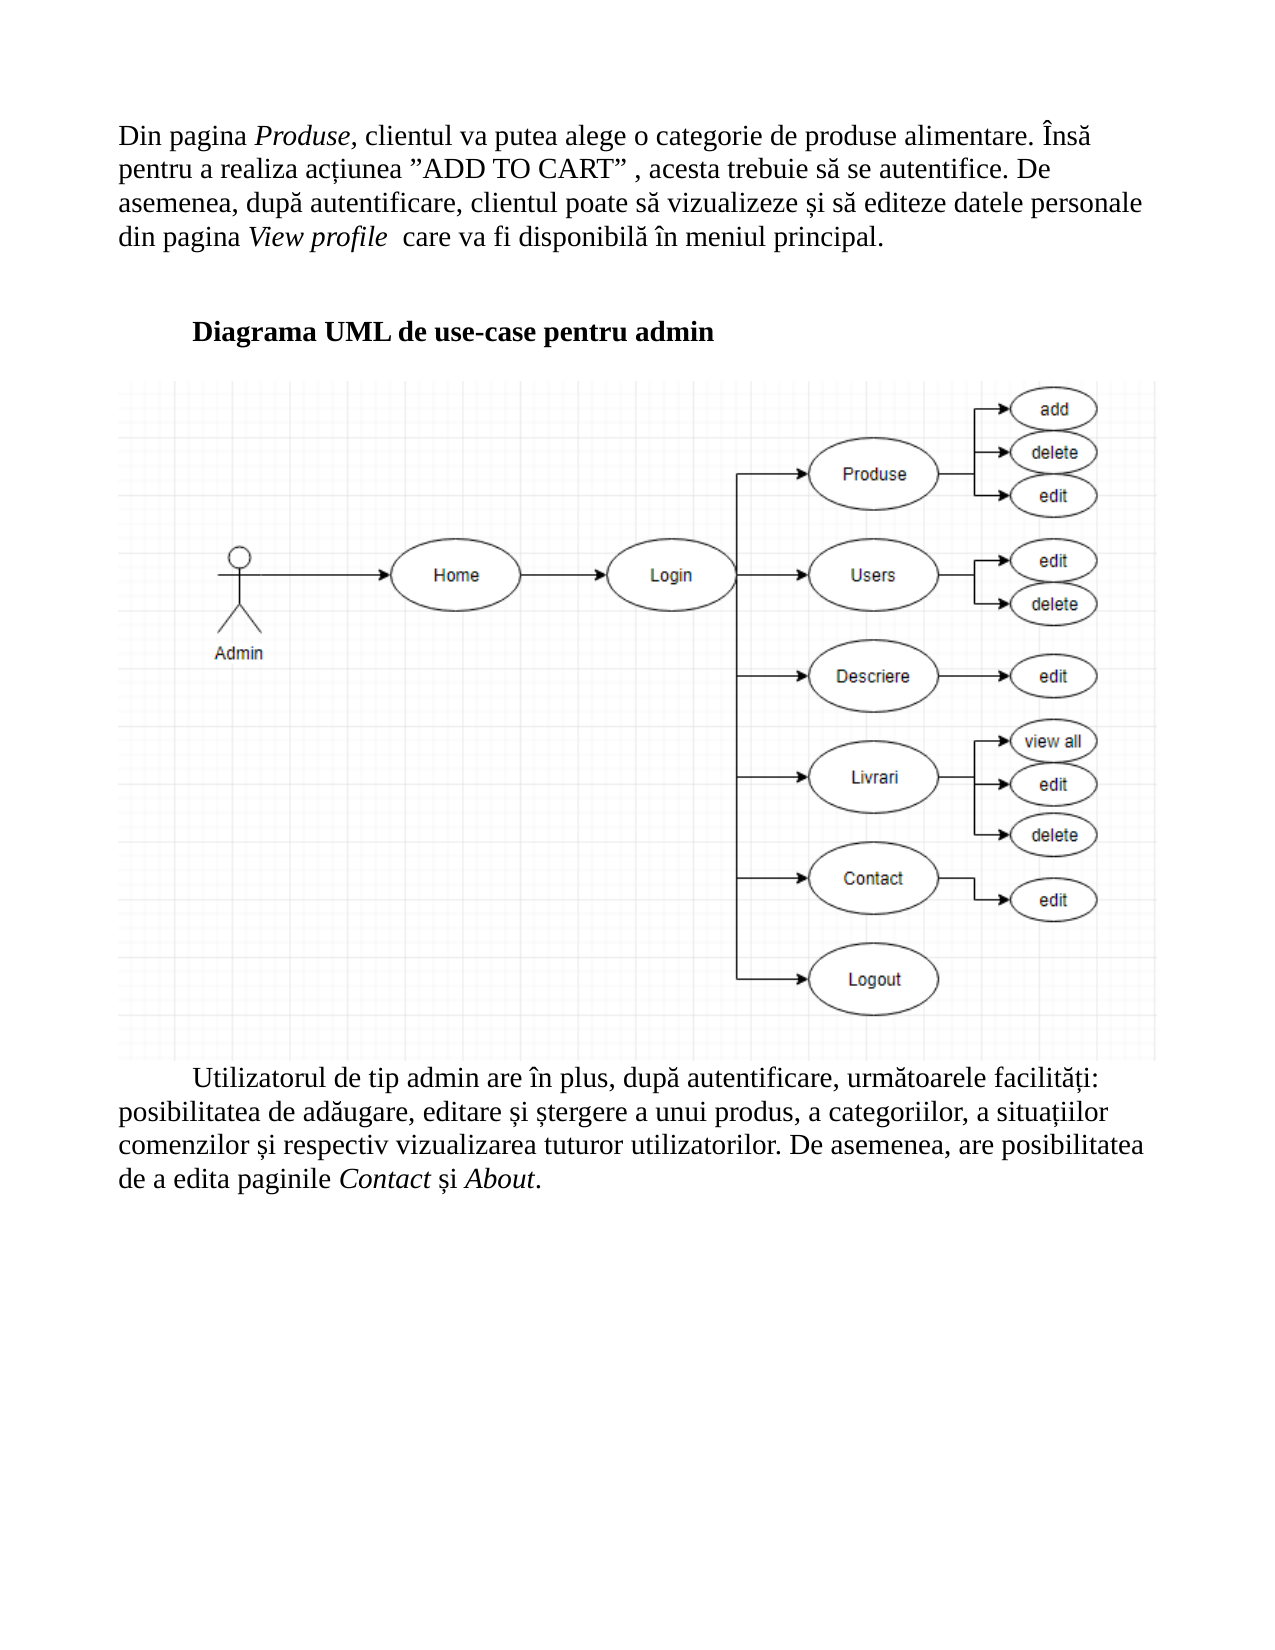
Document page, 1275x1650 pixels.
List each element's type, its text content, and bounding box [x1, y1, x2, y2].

text Diagrama UML de use-case pentru admin [118, 314, 1157, 348]
text Utilizatorul de tip admin are în plus, după autentificare, următoarele facilități: posibilitatea de adăugare, editare și ștergere a unui produs, a categoriilor, a situațiilor comenzilor și respectiv vizualizarea tuturor utilizatorilor. De asemenea, are posibilitatea de a edita paginile Contact și About. [118, 1061, 1157, 1194]
text Din pagina Produse, clientul va putea alege o categorie de produse alimentare. Însă pentru a realiza acțiunea ”ADD TO CART” , acesta trebuie să se autentifice. De asemenea, după autentificare, clientul poate să vizualizeze și să editeze datele personale din pagina View profile care va fi disponibilă în meniul principal. [118, 118, 1157, 252]
